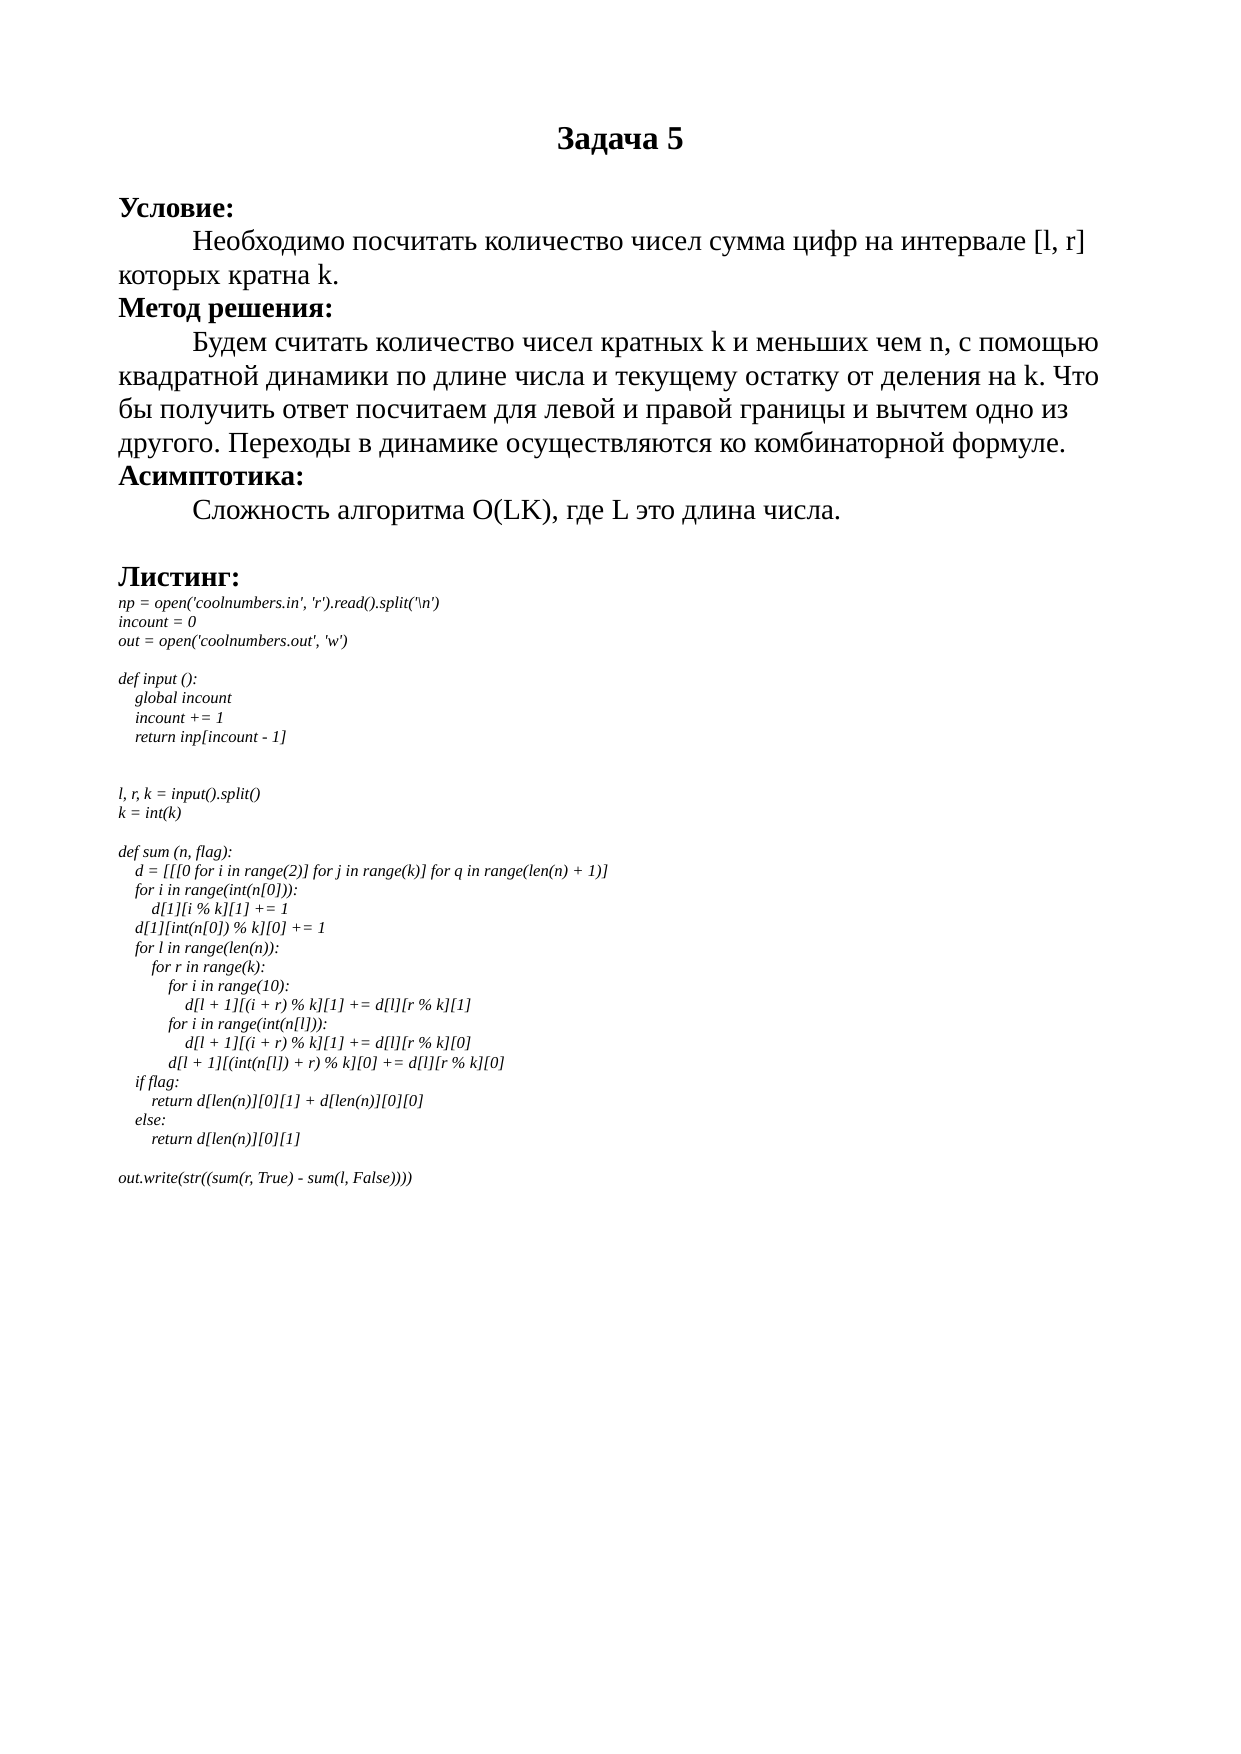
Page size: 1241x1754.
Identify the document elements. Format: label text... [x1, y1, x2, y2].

text if flag: [118, 1072, 1122, 1091]
text global incount [118, 688, 1122, 707]
text d[1][int(n[0]) % k][0] += 1 [118, 918, 1122, 937]
text Необходимо посчитать количество чисел сумма цифр на интервале [l, r] которых кратна k. [118, 223, 1122, 291]
text Сложность алгоритма O(LK), где L это длина числа. [118, 492, 1122, 525]
text Будем считать количество чисел кратных k и меньших чем n, с помощью квадратной динамики по длине числа и текущему остатку от деления на k. Что бы получить ответ посчитаем для левой и правой границы и вычтем одно из другого. Переходы в динамике осуществляются ко комбинаторной формуле. [118, 324, 1122, 458]
text return d[len(n)][0][1] [118, 1129, 1122, 1148]
text Листинг: [118, 559, 1122, 592]
text d[l + 1][(int(n[l]) + r) % k][0] += d[l][r % k][0] [118, 1052, 1122, 1072]
text d = [[[0 for i in range(2)] for j in range(k)] for q in range(len(n) + 1)] [118, 861, 1122, 880]
text l, r, k = input().split() [118, 784, 1122, 803]
text out.write(str((sum(r, True) - sum(l, False)))) [118, 1167, 1122, 1187]
text def input (): [118, 669, 1122, 688]
text np = open('coolnumbers.in', 'r').read().split('\n') [118, 592, 1122, 612]
text k = int(k) [118, 803, 1122, 822]
text d[l + 1][(i + r) % k][1] += d[l][r % k][1] [118, 995, 1122, 1014]
text Задача 5 [118, 118, 1122, 156]
text incount += 1 [118, 707, 1122, 727]
text for l in range(len(n)): [118, 937, 1122, 957]
text return d[len(n)][0][1] + d[len(n)][0][0] [118, 1091, 1122, 1110]
text def sum (n, flag): [118, 842, 1122, 861]
text for i in range(10): [118, 976, 1122, 995]
text Метод решения: [118, 291, 1122, 324]
text for r in range(k): [118, 957, 1122, 976]
text Условие: [118, 190, 1122, 223]
text return inp[incount - 1] [118, 727, 1122, 746]
text Асимптотика: [118, 458, 1122, 492]
text incount = 0 [118, 612, 1122, 631]
text d[1][i % k][1] += 1 [118, 899, 1122, 918]
text else: [118, 1110, 1122, 1129]
text for i in range(int(n[0])): [118, 880, 1122, 899]
text for i in range(int(n[l])): [118, 1014, 1122, 1033]
text out = open('coolnumbers.out', 'w') [118, 631, 1122, 650]
text d[l + 1][(i + r) % k][1] += d[l][r % k][0] [118, 1033, 1122, 1052]
